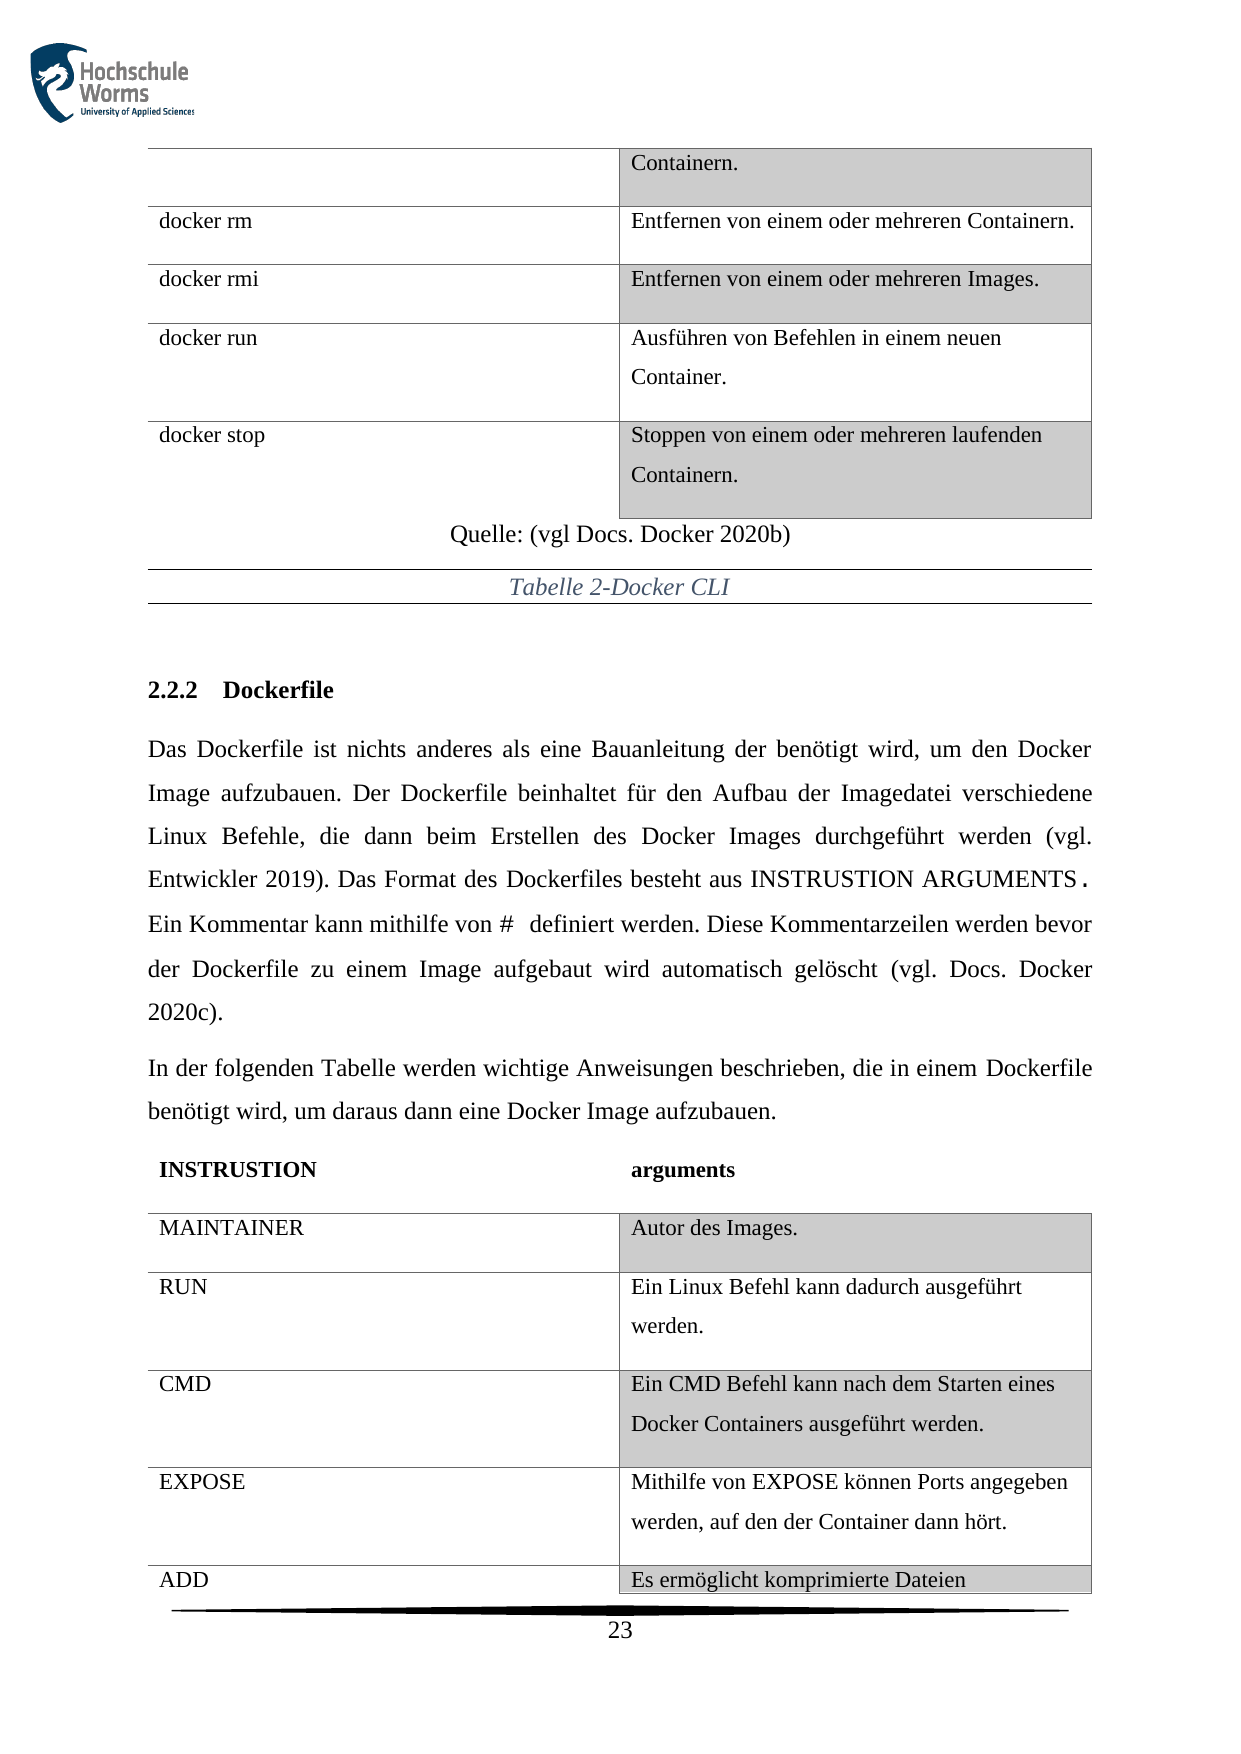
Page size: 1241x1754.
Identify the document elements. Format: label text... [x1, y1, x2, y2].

table_cell docker stop [148, 422, 619, 518]
table_cell RUN [148, 1273, 619, 1369]
table_cell [148, 149, 619, 206]
table_header INSTRUSTION [148, 1156, 619, 1213]
table_cell ADD [148, 1566, 619, 1592]
table_cell Autor des Images. [620, 1214, 1091, 1272]
table_cell Entfernen von einem oder mehreren Images. [620, 265, 1091, 323]
subtitle Dockerfile [148, 675, 1092, 703]
text Das Dockerfile ist nichts anderes als eine Bauanleitung der benötigt wird, um den Docker Image aufzubauen. Der Dockerfile beinhaltet für den Aufbau der Imagedatei verschiedene Linux Befehle, die dann beim Erstellen des Docker Images durchgeführt werden (vgl. Entwickler 2019). Das Format des Dockerfiles besteht aus INSTRUSTION ARGUMENTS. Ein Kommentar kann mithilfe von # definiert werden. Diese Kommentarzeilen werden bevor der Dockerfile zu einem Image aufgebaut wird automatisch gelöscht (vgl. Docs. Docker 2020c). [148, 734, 1092, 1026]
text Tabelle 2-Docker CLI [148, 570, 1092, 603]
table_cell Ausführen von Befehlen in einem neuen Container. [620, 324, 1091, 421]
table_cell docker run [148, 324, 619, 421]
table_cell Containern. [620, 149, 1091, 206]
text Quelle: (vgl Docs. Docker 2020b) [148, 519, 1092, 548]
table_cell MAINTAINER [148, 1214, 619, 1272]
table_cell Es ermöglicht komprimierte Dateien [620, 1566, 1091, 1592]
table_cell Entfernen von einem oder mehreren Containern. [620, 207, 1091, 264]
table_cell docker rmi [148, 265, 619, 323]
table_cell Ein CMD Befehl kann nach dem Starten eines Docker Containers ausgeführt werden. [620, 1371, 1091, 1467]
table_cell Stoppen von einem oder mehreren laufenden Containern. [620, 422, 1091, 518]
text In der folgenden Tabelle werden wichtige Anweisungen beschrieben, die in einem Dockerfile benötigt wird, um daraus dann eine Docker Image aufzubauen. [148, 1053, 1092, 1125]
table_cell docker rm [148, 207, 619, 264]
table_cell Mithilfe von EXPOSE können Ports angegeben werden, auf den der Container dann hört. [620, 1468, 1091, 1565]
table_cell CMD [148, 1371, 619, 1467]
table_cell EXPOSE [148, 1468, 619, 1565]
table_header arguments [620, 1156, 1091, 1213]
table_cell Ein Linux Befehl kann dadurch ausgeführt werden. [620, 1273, 1091, 1369]
